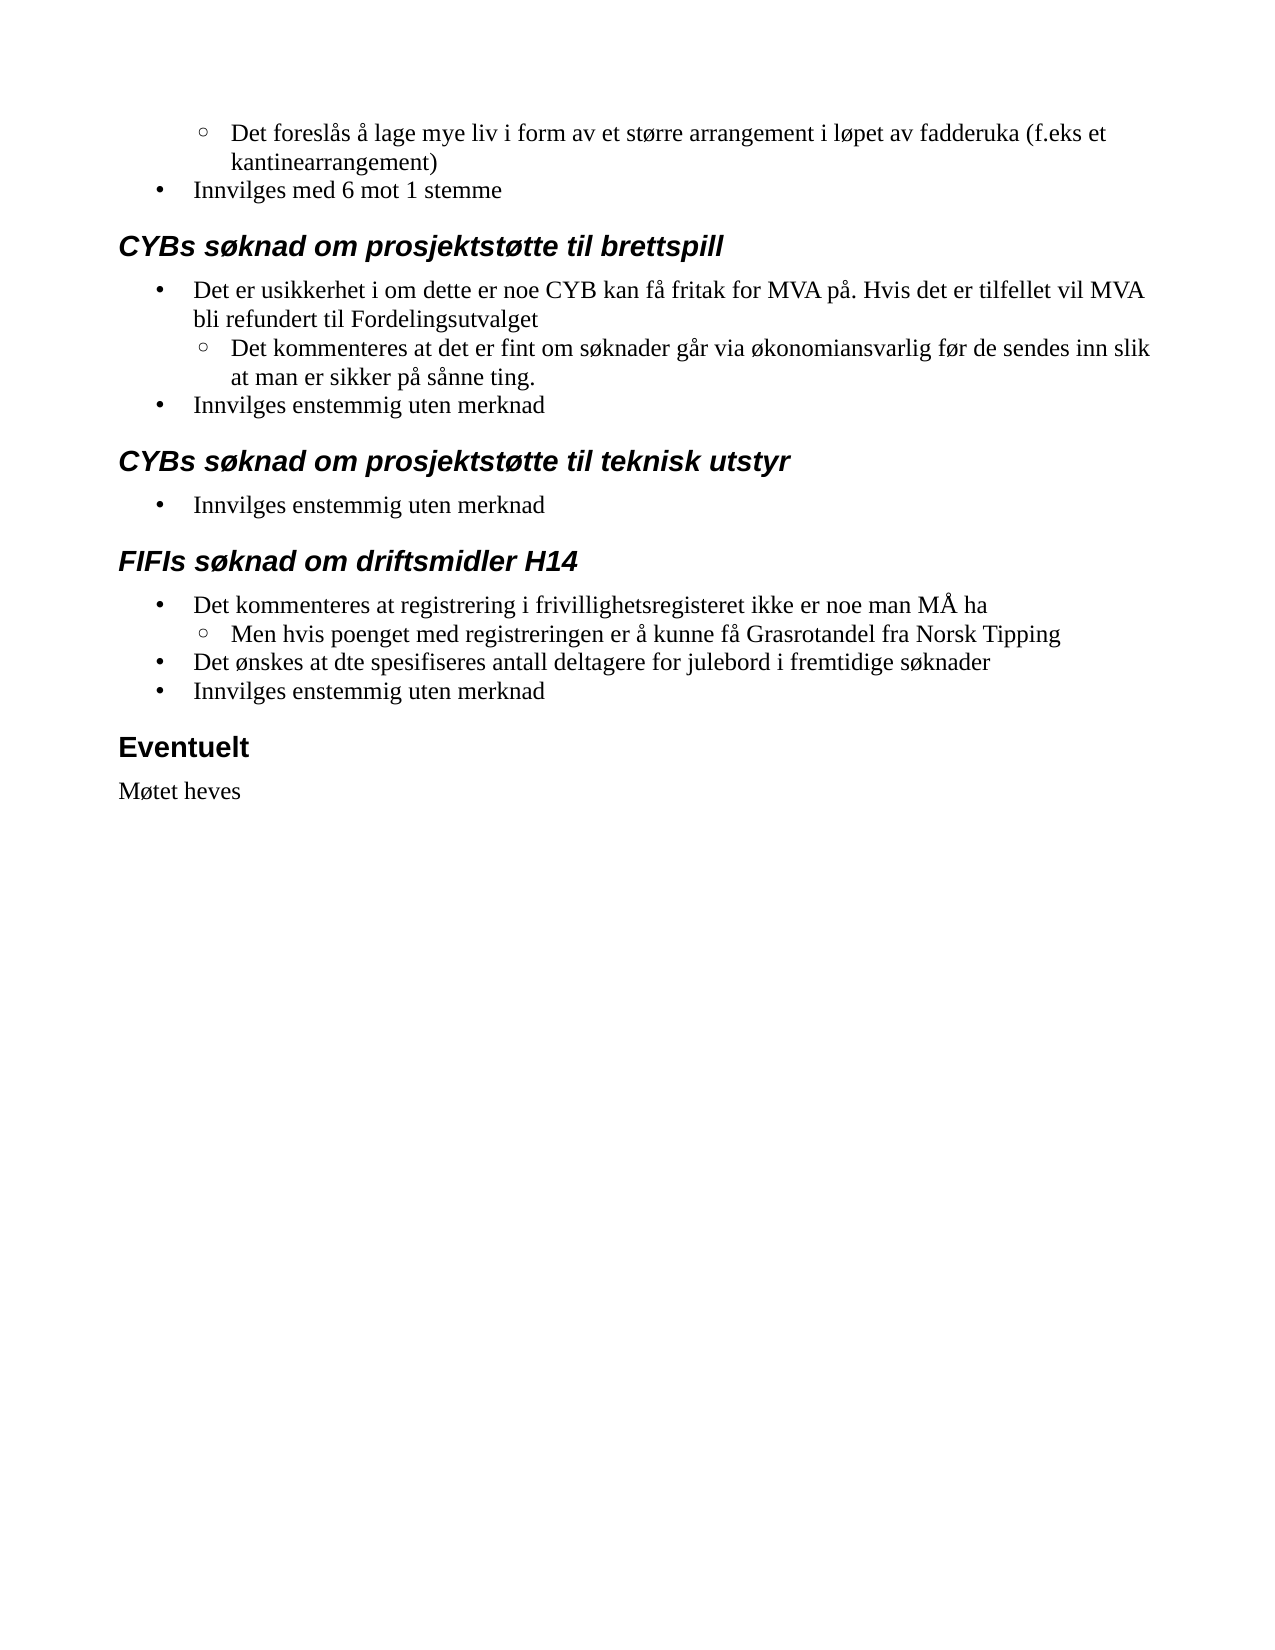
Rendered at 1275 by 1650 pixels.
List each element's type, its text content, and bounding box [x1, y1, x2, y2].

list Innvilges enstemmig uten merknad [156, 676, 1157, 705]
subtitle FIFIs søknad om driftsmidler H14 [118, 544, 1157, 577]
text Møtet heves [118, 776, 1157, 805]
list Det ønskes at dte spesifiseres antall deltagere for julebord i fremtidige søknader [156, 647, 1157, 676]
list Innvilges enstemmig uten merknad [156, 490, 1157, 519]
list Men hvis poenget med registreringen er å kunne få Grasrotandel fra Norsk Tipping [193, 619, 1157, 647]
subtitle CYBs søknad om prosjektstøtte til teknisk utstyr [118, 444, 1157, 478]
list Det er usikkerhet i om dette er noe CYB kan få fritak for MVA på. Hvis det er tilfellet vil MVA bli refundert til Fordelingsutvalget [156, 275, 1157, 333]
subtitle Eventuelt [118, 730, 1157, 763]
list Det foreslås å lage mye liv i form av et større arrangement i løpet av fadderuka (f.eks et kantinearrangement) [193, 118, 1157, 176]
list Det kommenteres at registrering i frivillighetsregisteret ikke er noe man MÅ ha [156, 590, 1157, 619]
list Innvilges enstemmig uten merknad [156, 390, 1157, 419]
subtitle CYBs søknad om prosjektstøtte til brettspill [118, 229, 1157, 263]
list Innvilges med 6 mot 1 stemme [156, 176, 1157, 204]
list Det kommenteres at det er fint om søknader går via økonomiansvarlig før de sendes inn slik at man er sikker på sånne ting. [193, 333, 1157, 390]
